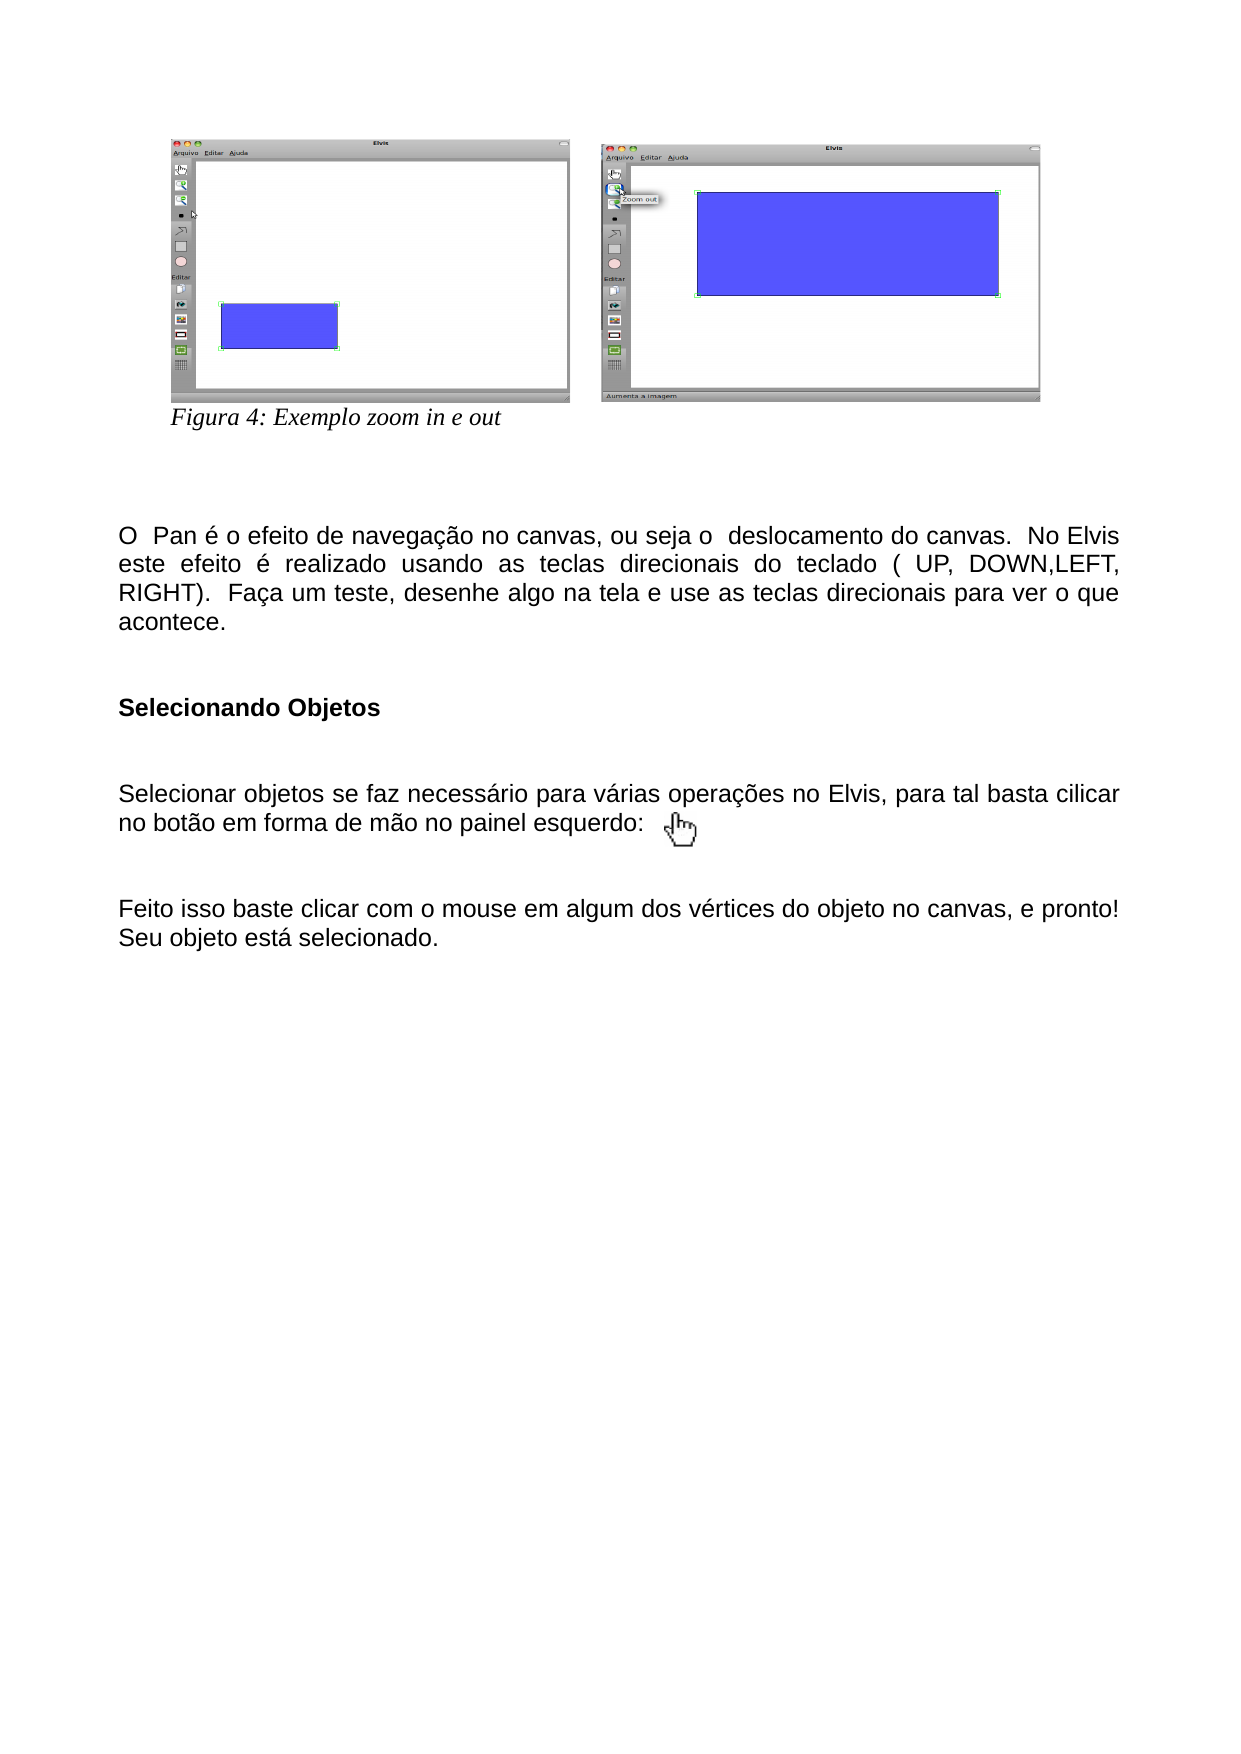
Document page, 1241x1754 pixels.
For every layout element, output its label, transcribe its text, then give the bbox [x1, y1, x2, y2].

text Feito isso baste clicar com o mouse em algum dos vértices do objeto no canvas, e pronto! Seu objeto está selecionado. [118, 894, 1122, 952]
picture [601, 144, 1041, 402]
text Selecionando Objetos [118, 693, 1122, 722]
picture [170, 139, 571, 403]
text Selecionar objetos se faz necessário para várias operações no Elvis, para tal basta cilicar no botão em forma de mão no painel esquerdo: [118, 779, 1122, 837]
text O Pan é o efeito de navegação no canvas, ou seja o deslocamento do canvas. No Elvis este efeito é realizado usando as teclas direcionais do teclado ( UP, DOWN,LEFT, RIGHT). Faça um teste, desenhe algo na tela e use as teclas direcionais para ver o que acontece. [118, 521, 1122, 636]
text Figura 4: Exemplo zoom in e out [170, 403, 570, 431]
picture [663, 811, 697, 847]
